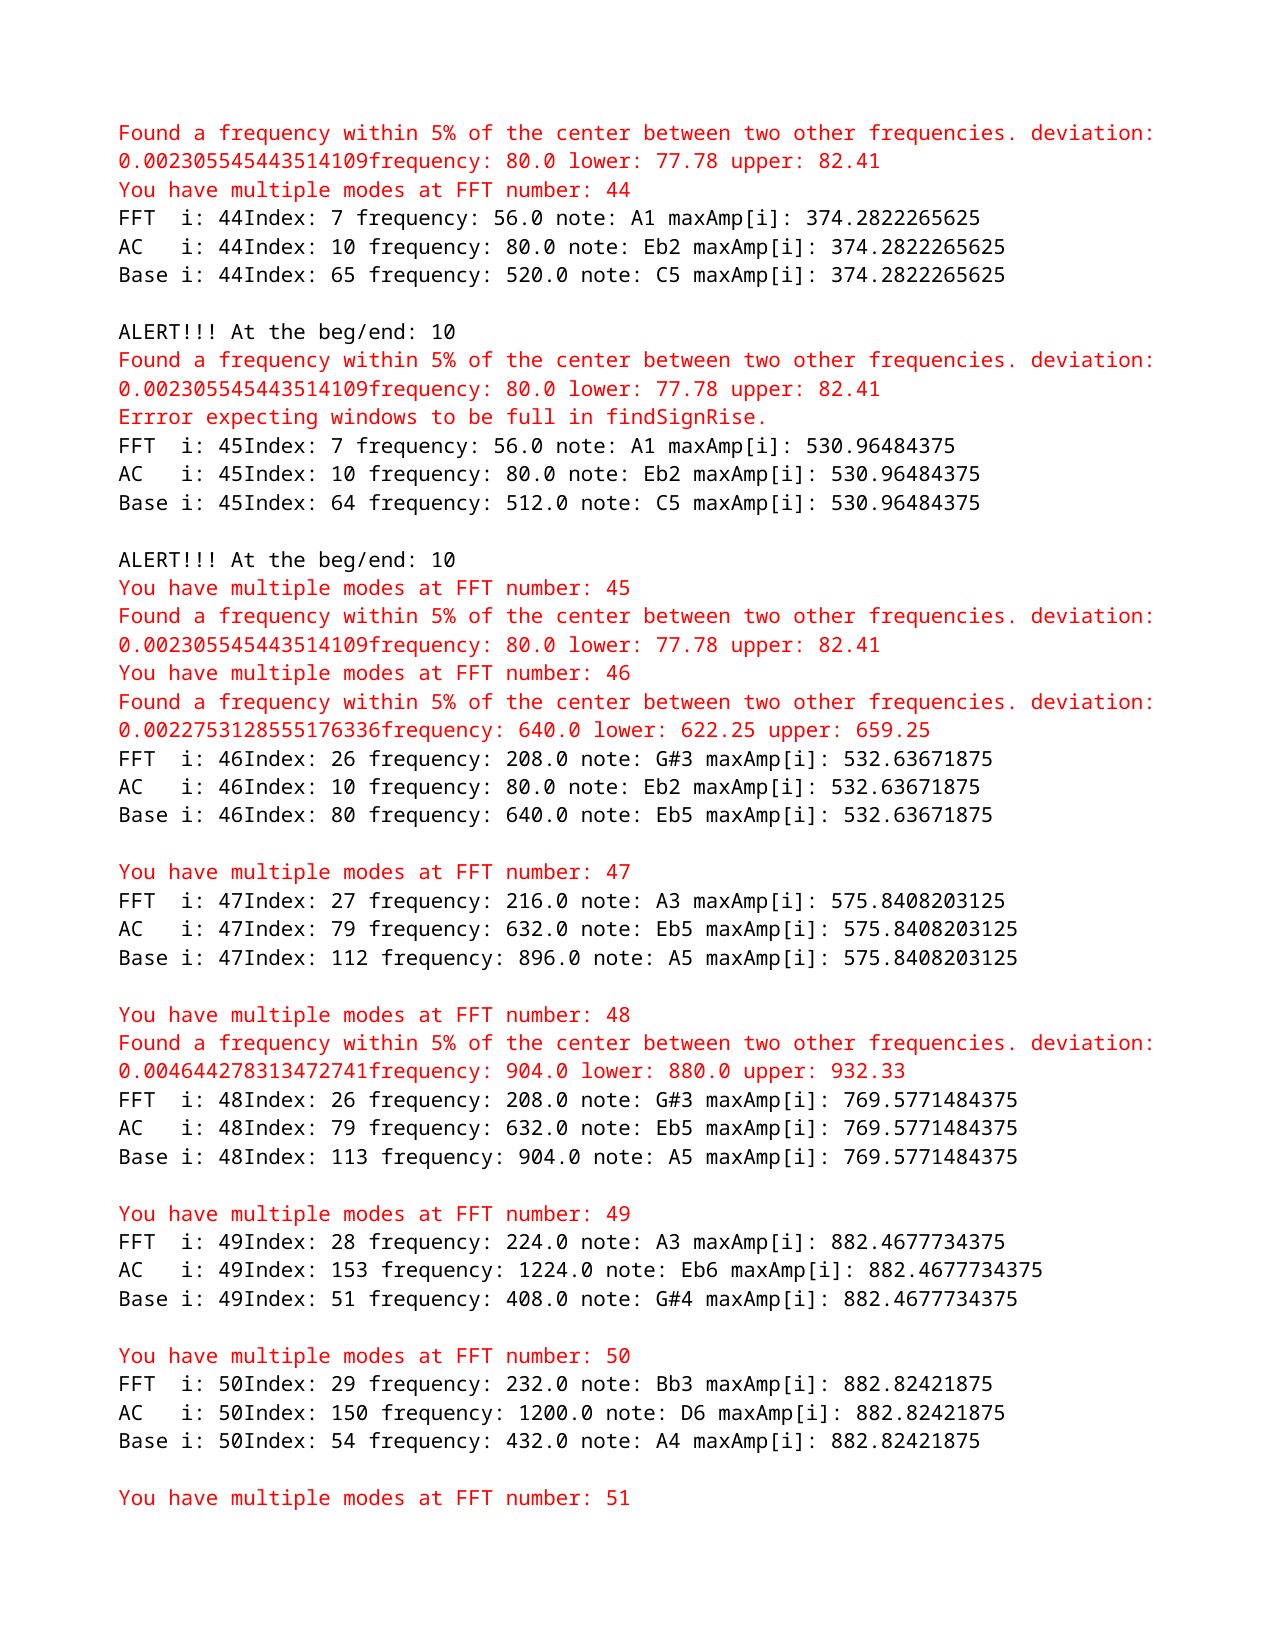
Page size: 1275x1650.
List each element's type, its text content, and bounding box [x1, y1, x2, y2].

text FFT i: 50Index: 29 frequency: 232.0 note: Bb3 maxAmp[i]: 882.82421875 [118, 1369, 1157, 1398]
text Base i: 46Index: 80 frequency: 640.0 note: Eb5 maxAmp[i]: 532.63671875 [118, 801, 1157, 829]
text Base i: 44Index: 65 frequency: 520.0 note: C5 maxAmp[i]: 374.2822265625 [118, 260, 1157, 289]
text FFT i: 47Index: 27 frequency: 216.0 note: A3 maxAmp[i]: 575.8408203125 [118, 886, 1157, 914]
text Found a frequency within 5% of the center between two other frequencies. deviation: 0.004644278313472741frequency: 904.0 lower: 880.0 upper: 932.33 [118, 1028, 1157, 1085]
text AC i: 46Index: 10 frequency: 80.0 note: Eb2 maxAmp[i]: 532.63671875 [118, 772, 1157, 801]
text FFT i: 49Index: 28 frequency: 224.0 note: A3 maxAmp[i]: 882.4677734375 [118, 1227, 1157, 1256]
text Found a frequency within 5% of the center between two other frequencies. deviation: 0.002305545443514109frequency: 80.0 lower: 77.78 upper: 82.41 [118, 602, 1157, 658]
text Found a frequency within 5% of the center between two other frequencies. deviation: 0.002305545443514109frequency: 80.0 lower: 77.78 upper: 82.41 [118, 346, 1157, 402]
text You have multiple modes at FFT number: 47 [118, 857, 1157, 886]
text Base i: 49Index: 51 frequency: 408.0 note: G#4 maxAmp[i]: 882.4677734375 [118, 1284, 1157, 1312]
text FFT i: 45Index: 7 frequency: 56.0 note: A1 maxAmp[i]: 530.96484375 [118, 431, 1157, 459]
text ALERT!!! At the beg/end: 10 [118, 317, 1157, 346]
text AC i: 47Index: 79 frequency: 632.0 note: Eb5 maxAmp[i]: 575.8408203125 [118, 914, 1157, 943]
text Found a frequency within 5% of the center between two other frequencies. deviation: 0.002305545443514109frequency: 80.0 lower: 77.78 upper: 82.41 [118, 118, 1157, 175]
text AC i: 49Index: 153 frequency: 1224.0 note: Eb6 maxAmp[i]: 882.4677734375 [118, 1256, 1157, 1284]
text You have multiple modes at FFT number: 45 [118, 573, 1157, 602]
text ALERT!!! At the beg/end: 10 [118, 545, 1157, 573]
text You have multiple modes at FFT number: 46 [118, 658, 1157, 687]
text You have multiple modes at FFT number: 50 [118, 1341, 1157, 1369]
text You have multiple modes at FFT number: 49 [118, 1199, 1157, 1227]
text FFT i: 44Index: 7 frequency: 56.0 note: A1 maxAmp[i]: 374.2822265625 [118, 203, 1157, 232]
text AC i: 50Index: 150 frequency: 1200.0 note: D6 maxAmp[i]: 882.82421875 [118, 1398, 1157, 1426]
text You have multiple modes at FFT number: 44 [118, 175, 1157, 203]
text Errror expecting windows to be full in findSignRise. [118, 402, 1157, 431]
text AC i: 45Index: 10 frequency: 80.0 note: Eb2 maxAmp[i]: 530.96484375 [118, 459, 1157, 488]
text Base i: 48Index: 113 frequency: 904.0 note: A5 maxAmp[i]: 769.5771484375 [118, 1142, 1157, 1170]
text FFT i: 48Index: 26 frequency: 208.0 note: G#3 maxAmp[i]: 769.5771484375 [118, 1085, 1157, 1113]
text Found a frequency within 5% of the center between two other frequencies. deviation: 0.0022753128555176336frequency: 640.0 lower: 622.25 upper: 659.25 [118, 687, 1157, 744]
text Base i: 45Index: 64 frequency: 512.0 note: C5 maxAmp[i]: 530.96484375 [118, 488, 1157, 516]
text FFT i: 46Index: 26 frequency: 208.0 note: G#3 maxAmp[i]: 532.63671875 [118, 744, 1157, 772]
text You have multiple modes at FFT number: 51 [118, 1483, 1157, 1512]
text AC i: 44Index: 10 frequency: 80.0 note: Eb2 maxAmp[i]: 374.2822265625 [118, 232, 1157, 260]
text Base i: 50Index: 54 frequency: 432.0 note: A4 maxAmp[i]: 882.82421875 [118, 1426, 1157, 1455]
text AC i: 48Index: 79 frequency: 632.0 note: Eb5 maxAmp[i]: 769.5771484375 [118, 1113, 1157, 1142]
text You have multiple modes at FFT number: 48 [118, 1000, 1157, 1028]
text Base i: 47Index: 112 frequency: 896.0 note: A5 maxAmp[i]: 575.8408203125 [118, 943, 1157, 971]
